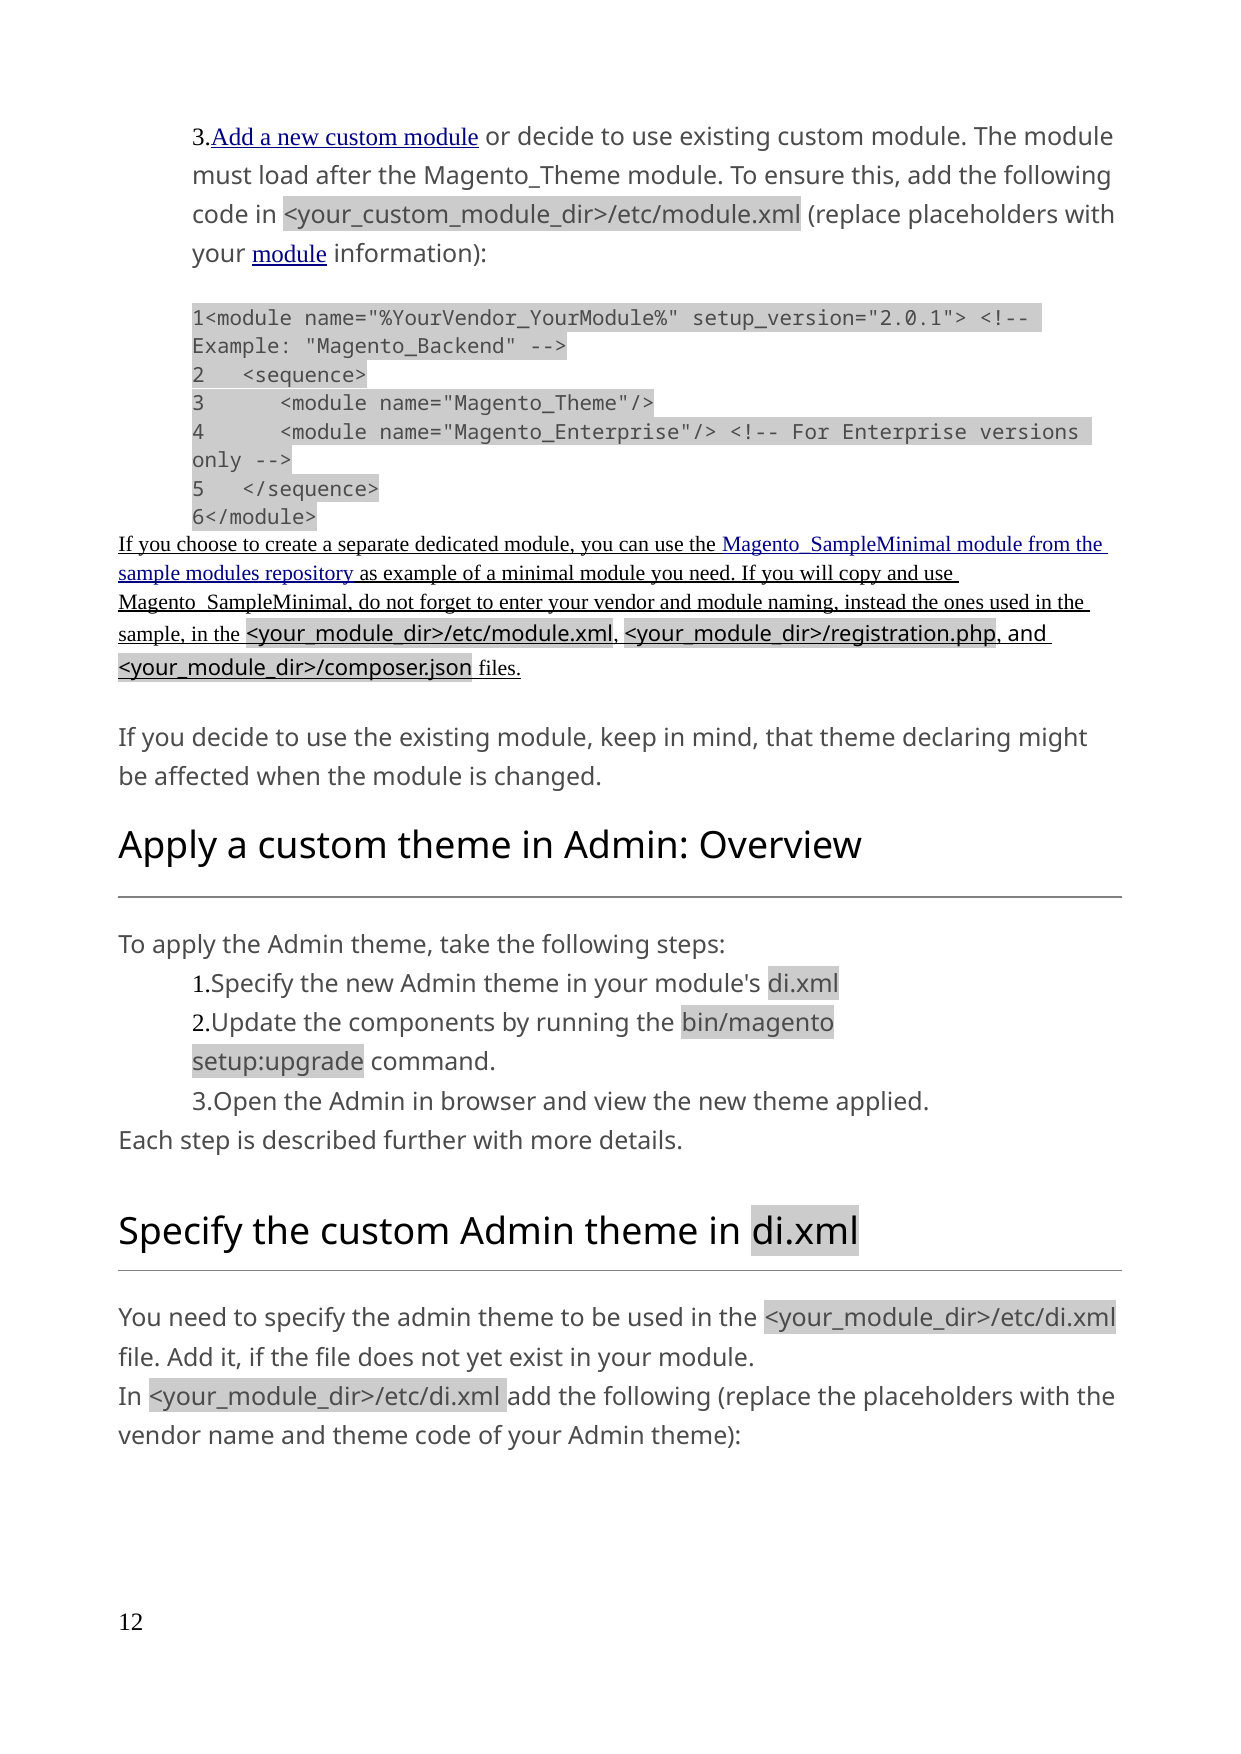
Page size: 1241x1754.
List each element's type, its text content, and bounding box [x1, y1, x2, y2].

subtitle Specify the custom Admin theme in di.xml [118, 1205, 1122, 1256]
text If you decide to use the existing module, keep in mind, that theme declaring might be affected when the module is changed. [118, 719, 1122, 793]
list 1<module name="%YourVendor_YourModule%" setup_version="2.0.1"> <!-- Example: "Magento_Backend" --> [118, 303, 1122, 360]
text Each step is described further with more details. [118, 1122, 1122, 1156]
list 3 <module name="Magento_Theme"/> [118, 388, 1122, 417]
text To apply the Admin theme, take the following steps: [118, 927, 1122, 961]
list 2 <sequence> [118, 360, 1122, 388]
list 6</module> [118, 502, 1122, 531]
text If you choose to create a separate dedicated module, you can use the Magento_SampleMinimal module from the sample modules repository as example of a minimal module you need. If you will copy and use Magento_SampleMinimal, do not forget to enter your vendor and module naming, instead the ones used in the sample, in the <your_module_dir>/etc/module.xml, <your_module_dir>/registration.php, and <your_module_dir>/composer.json files. [118, 531, 1122, 682]
list Open the Admin in browser and view the new theme applied. [118, 1083, 1122, 1117]
list Update the components by running the bin/magento setup:upgrade command. [118, 1005, 1122, 1078]
text You need to specify the admin theme to be used in the <your_module_dir>/etc/di.xml file. Add it, if the file does not yet exist in your module. [118, 1300, 1122, 1373]
list 5 </sequence> [118, 474, 1122, 502]
list Specify the new Admin theme in your module's di.xml [118, 966, 1122, 1000]
list 4 <module name="Magento_Enterprise"/> <!-- For Enterprise versions only --> [118, 417, 1122, 474]
list Add a new custom module or decide to use existing custom module. The module must load after the Magento_Theme module. To ensure this, add the following code in <your_custom_module_dir>/etc/module.xml (replace placeholders with your module information): [118, 118, 1122, 270]
text In <your_module_dir>/etc/di.xml add the following (replace the placeholders with the vendor name and theme code of your Admin theme): [118, 1378, 1122, 1452]
subtitle Apply a custom theme in Admin: Overview [118, 819, 1122, 870]
